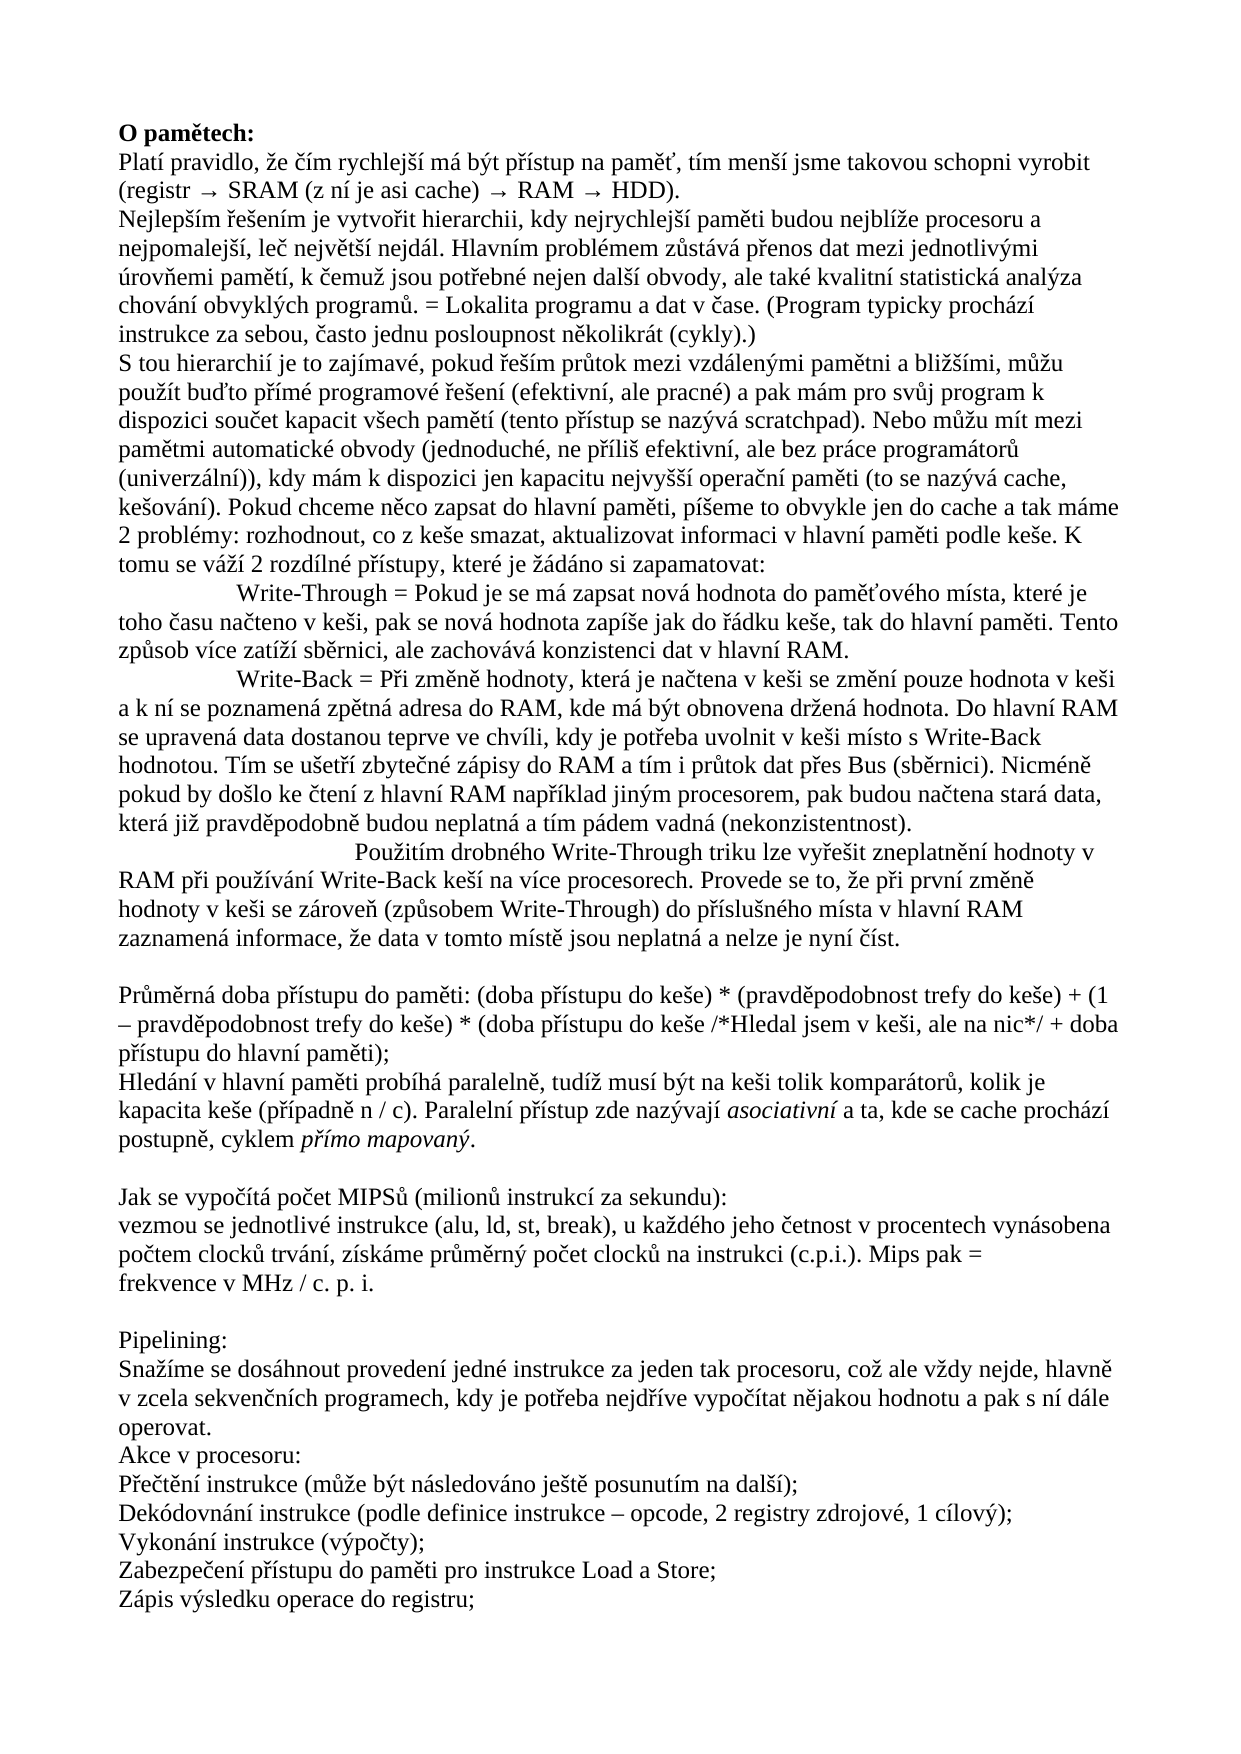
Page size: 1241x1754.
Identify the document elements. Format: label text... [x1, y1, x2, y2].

text Dekódovnání instrukce (podle definice instrukce – opcode, 2 registry zdrojové, 1 cílový); [118, 1498, 1122, 1527]
text Vykonání instrukce (výpočty); [118, 1527, 1122, 1556]
text Akce v procesoru: [118, 1441, 1122, 1469]
text Průměrná doba přístupu do paměti: (doba přístupu do keše) * (pravděpodobnost trefy do keše) + (1 – pravděpodobnost trefy do keše) * (doba přístupu do keše /*Hledal jsem v keši, ale na nic*/ + doba přístupu do hlavní paměti); [118, 981, 1122, 1067]
text vezmou se jednotlivé instrukce (alu, ld, st, break), u každého jeho četnost v procentech vynásobena počtem clocků trvání, získáme průměrný počet clocků na instrukci (c.p.i.). Mips pak = frekvence v MHz / c. p. i. [118, 1211, 1122, 1297]
text O pamětech: [118, 118, 1122, 147]
text Platí pravidlo, že čím rychlejší má být přístup na paměť, tím menší jsme takovou schopni vyrobit (registr → SRAM (z ní je asi cache) → RAM → HDD). [118, 147, 1122, 204]
text Snažíme se dosáhnout provedení jedné instrukce za jeden tak procesoru, což ale vždy nejde, hlavně v zcela sekvenčních programech, kdy je potřeba nejdříve vypočítat nějakou hodnotu a pak s ní dále operovat. [118, 1354, 1122, 1441]
text Write-Back = Při změně hodnoty, která je načtena v keši se změní pouze hodnota v keši a k ní se poznamená zpětná adresa do RAM, kde má být obnovena držená hodnota. Do hlavní RAM se upravená data dostanou teprve ve chvíli, kdy je potřeba uvolnit v keši místo s Write-Back hodnotou. Tím se ušetří zbytečné zápisy do RAM a tím i průtok dat přes Bus (sběrnici). Nicméně pokud by došlo ke čtení z hlavní RAM například jiným procesorem, pak budou načtena stará data, která již pravděpodobně budou neplatná a tím pádem vadná (nekonzistentnost). [118, 664, 1122, 837]
text Hledání v hlavní paměti probíhá paralelně, tudíž musí být na keši tolik komparátorů, kolik je kapacita keše (případně n / c). Paralelní přístup zde nazývají asociativní a ta, kde se cache prochází postupně, cyklem přímo mapovaný. [118, 1067, 1122, 1153]
text S tou hierarchií je to zajímavé, pokud řeším průtok mezi vzdálenými pamětni a bližšími, můžu použít buďto přímé programové řešení (efektivní, ale pracné) a pak mám pro svůj program k dispozici součet kapacit všech pamětí (tento přístup se nazývá scratchpad). Nebo můžu mít mezi pamětmi automatické obvody (jednoduché, ne příliš efektivní, ale bez práce programátorů (univerzální)), kdy mám k dispozici jen kapacitu nejvyšší operační paměti (to se nazývá cache, kešování). Pokud chceme něco zapsat do hlavní paměti, píšeme to obvykle jen do cache a tak máme 2 problémy: rozhodnout, co z keše smazat, aktualizovat informaci v hlavní paměti podle keše. K tomu se váží 2 rozdílné přístupy, které je žádáno si zapamatovat: [118, 348, 1122, 578]
text Použitím drobného Write-Through triku lze vyřešit zneplatnění hodnoty v RAM při používání Write-Back keší na více procesorech. Provede se to, že při první změně hodnoty v keši se zároveň (způsobem Write-Through) do příslušného místa v hlavní RAM zaznamená informace, že data v tomto místě jsou neplatná a nelze je nyní číst. [118, 837, 1122, 952]
text Pipelining: [118, 1326, 1122, 1354]
text Zabezpečení přístupu do paměti pro instrukce Load a Store; [118, 1556, 1122, 1584]
text Přečtění instrukce (může být následováno ještě posunutím na další); [118, 1469, 1122, 1498]
text Nejlepším řešením je vytvořit hierarchii, kdy nejrychlejší paměti budou nejblíže procesoru a nejpomalejší, leč největší nejdál. Hlavním problémem zůstává přenos dat mezi jednotlivými úrovňemi pamětí, k čemuž jsou potřebné nejen další obvody, ale také kvalitní statistická analýza chování obvyklých programů. = Lokalita programu a dat v čase. (Program typicky prochází instrukce za sebou, často jednu posloupnost několikrát (cykly).) [118, 204, 1122, 348]
text Write-Through = Pokud je se má zapsat nová hodnota do paměťového místa, které je toho času načteno v keši, pak se nová hodnota zapíše jak do řádku keše, tak do hlavní paměti. Tento způsob více zatíží sběrnici, ale zachovává konzistenci dat v hlavní RAM. [118, 578, 1122, 664]
text Jak se vypočítá počet MIPSů (milionů instrukcí za sekundu): [118, 1182, 1122, 1211]
text Zápis výsledku operace do registru; [118, 1584, 1122, 1613]
